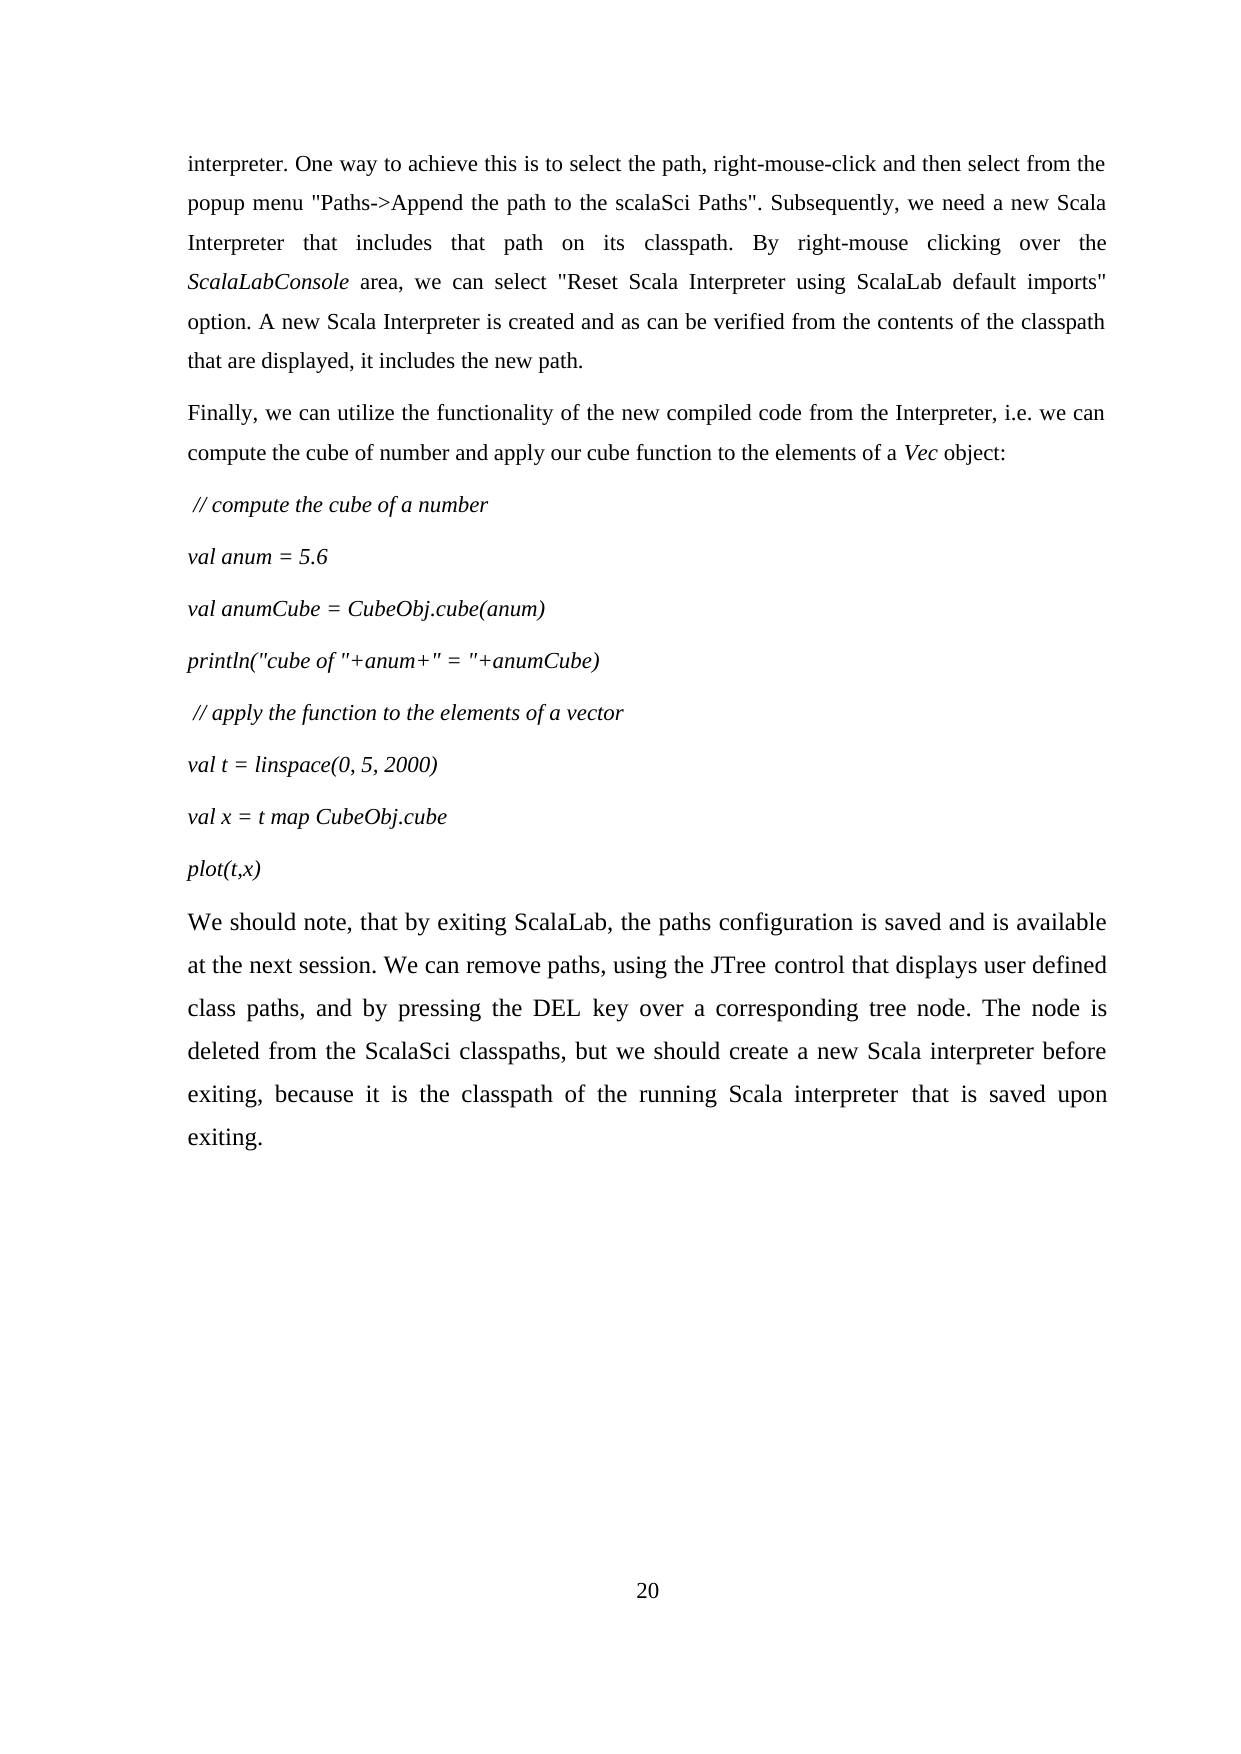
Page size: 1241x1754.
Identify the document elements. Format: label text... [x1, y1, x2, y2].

text println("cube of "+anum+" = "+anumCube) [187, 647, 1108, 673]
text // apply the function to the elements of a vector [187, 699, 1108, 725]
text val x = t map CubeObj.cube [187, 803, 1108, 829]
text Finally, we can utilize the functionality of the new compiled code from the Interpreter, i.e. we can compute the cube of number and apply our cube function to the elements of a Vec object: [187, 399, 1108, 465]
text // compute the cube of a number [187, 491, 1108, 517]
text plot(t,x) [187, 855, 1108, 881]
text interpreter. One way to achieve this is to select the path, right-mouse-click and then select from the popup menu "Paths->Append the path to the scalaSci Paths". Subsequently, we need a new Scala Interpreter that includes that path on its classpath. By right-mouse clicking over the ScalaLabConsole area, we can select "Reset Scala Interpreter using ScalaLab default imports" option. A new Scala Interpreter is created and as can be verified from the contents of the classpath that are displayed, it includes the new path. [187, 150, 1108, 374]
text val anumCube = CubeObj.cube(anum) [187, 595, 1108, 621]
text val t = linspace(0, 5, 2000) [187, 751, 1108, 777]
text We should note, that by exiting ScalaLab, the paths configuration is saved and is available at the next session. We can remove paths, using the JTree control that displays user defined class paths, and by pressing the DEL key over a corresponding tree node. The node is deleted from the ScalaSci classpaths, but we should create a new Scala interpreter before exiting, because it is the classpath of the running Scala interpreter that is saved upon exiting. [187, 907, 1108, 1151]
text val anum = 5.6 [187, 543, 1108, 569]
